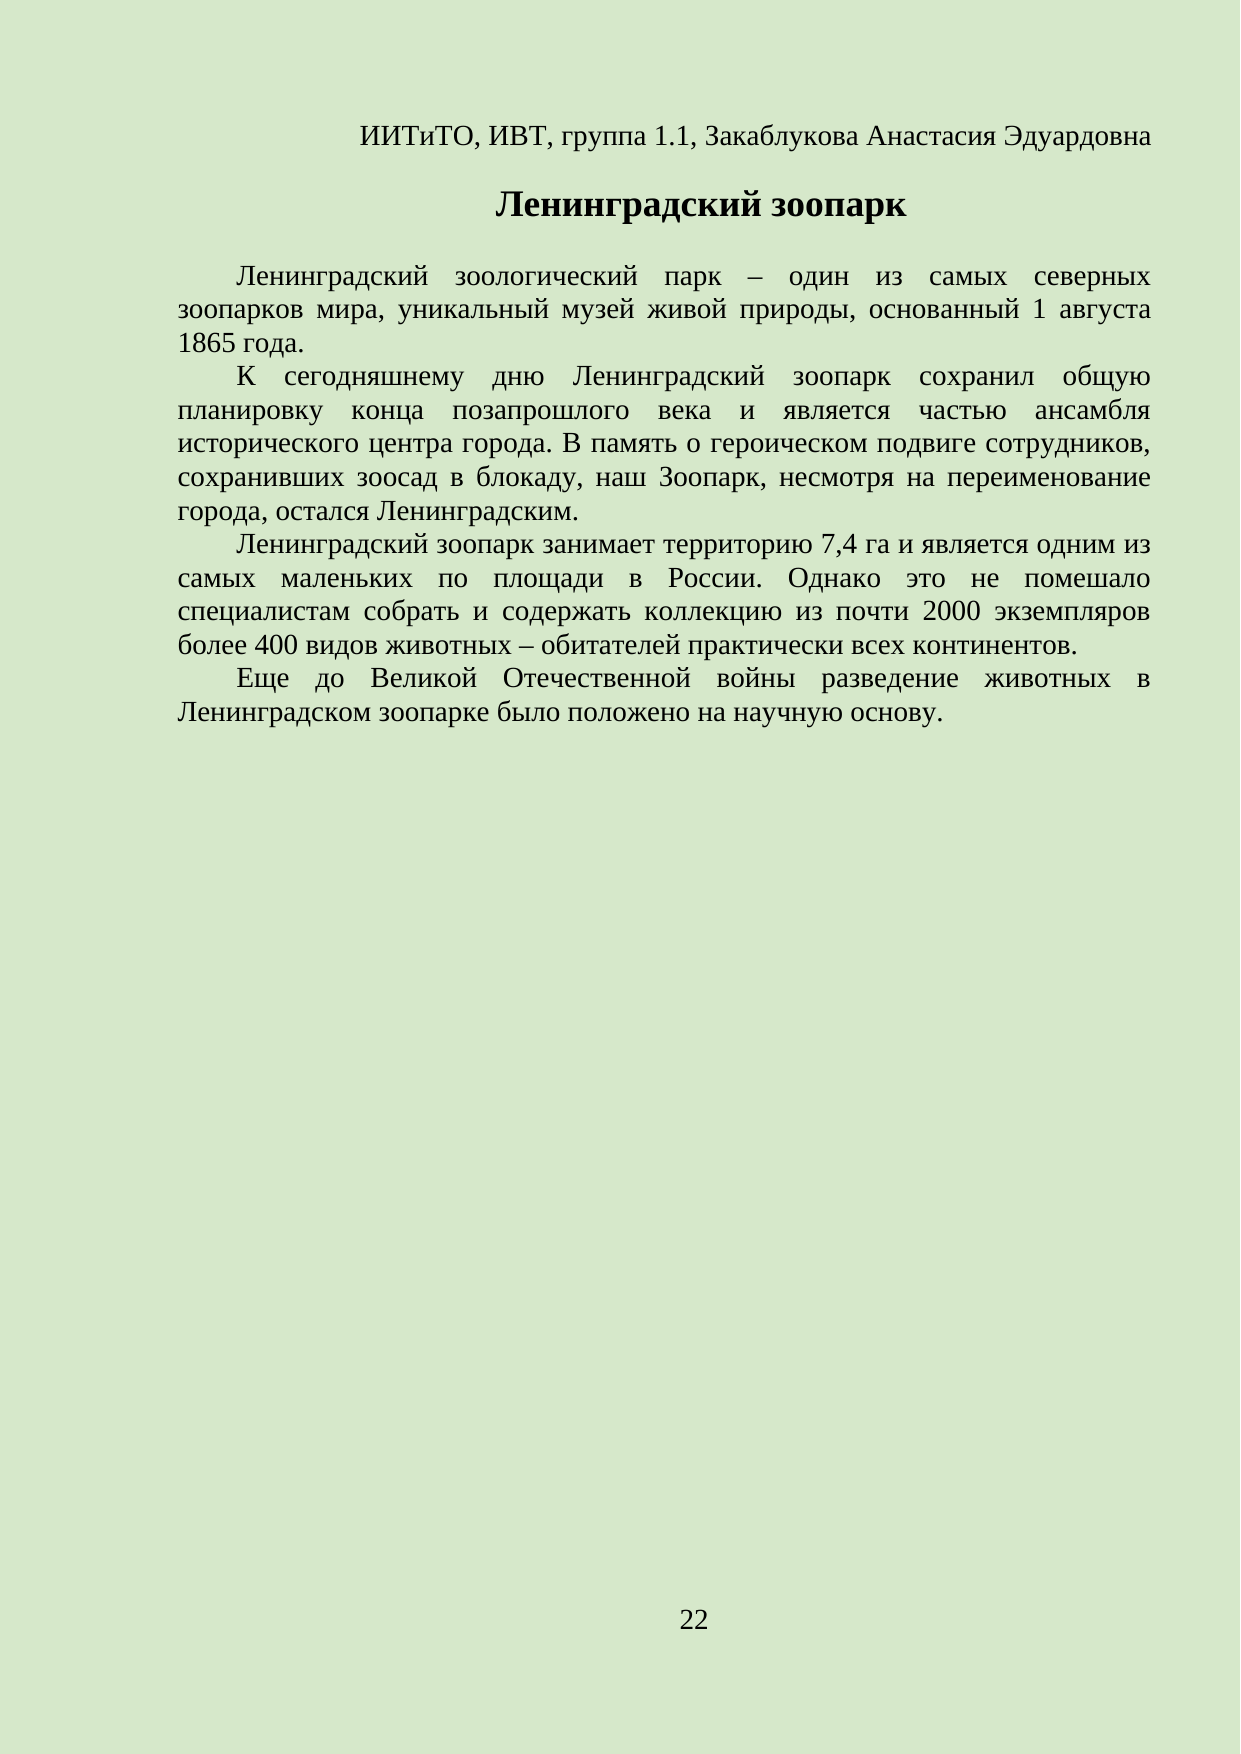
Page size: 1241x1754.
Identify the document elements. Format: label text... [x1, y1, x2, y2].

text Ленинградский зоологический парк – один из самых северных зоопарков мира, уникальный музей живой природы, основанный 1 августа 1865 года. [177, 258, 1152, 358]
text Ленинградский зоопарк занимает территорию 7,4 га и является одним из самых маленьких по площади в России. Однако это не помешало специалистам собрать и содержать коллекцию из почти 2000 экземпляров более 400 видов животных – обитателей практически всех континентов. [177, 526, 1152, 660]
text К сегодняшнему дню Ленинградский зоопарк сохранил общую планировку конца позапрошлого века и является частью ансамбля исторического центра города. В память о героическом подвиге сотрудников, сохранивших зоосад в блокаду, наш Зоопарк, несмотря на переименование города, остался Ленинградским. [177, 358, 1152, 526]
text Еще до Великой Отечественной войны разведение животных в Ленинградском зоопарке было положено на научную основу. [177, 660, 1152, 727]
subtitle Ленинградский зоопарк [177, 181, 1152, 224]
